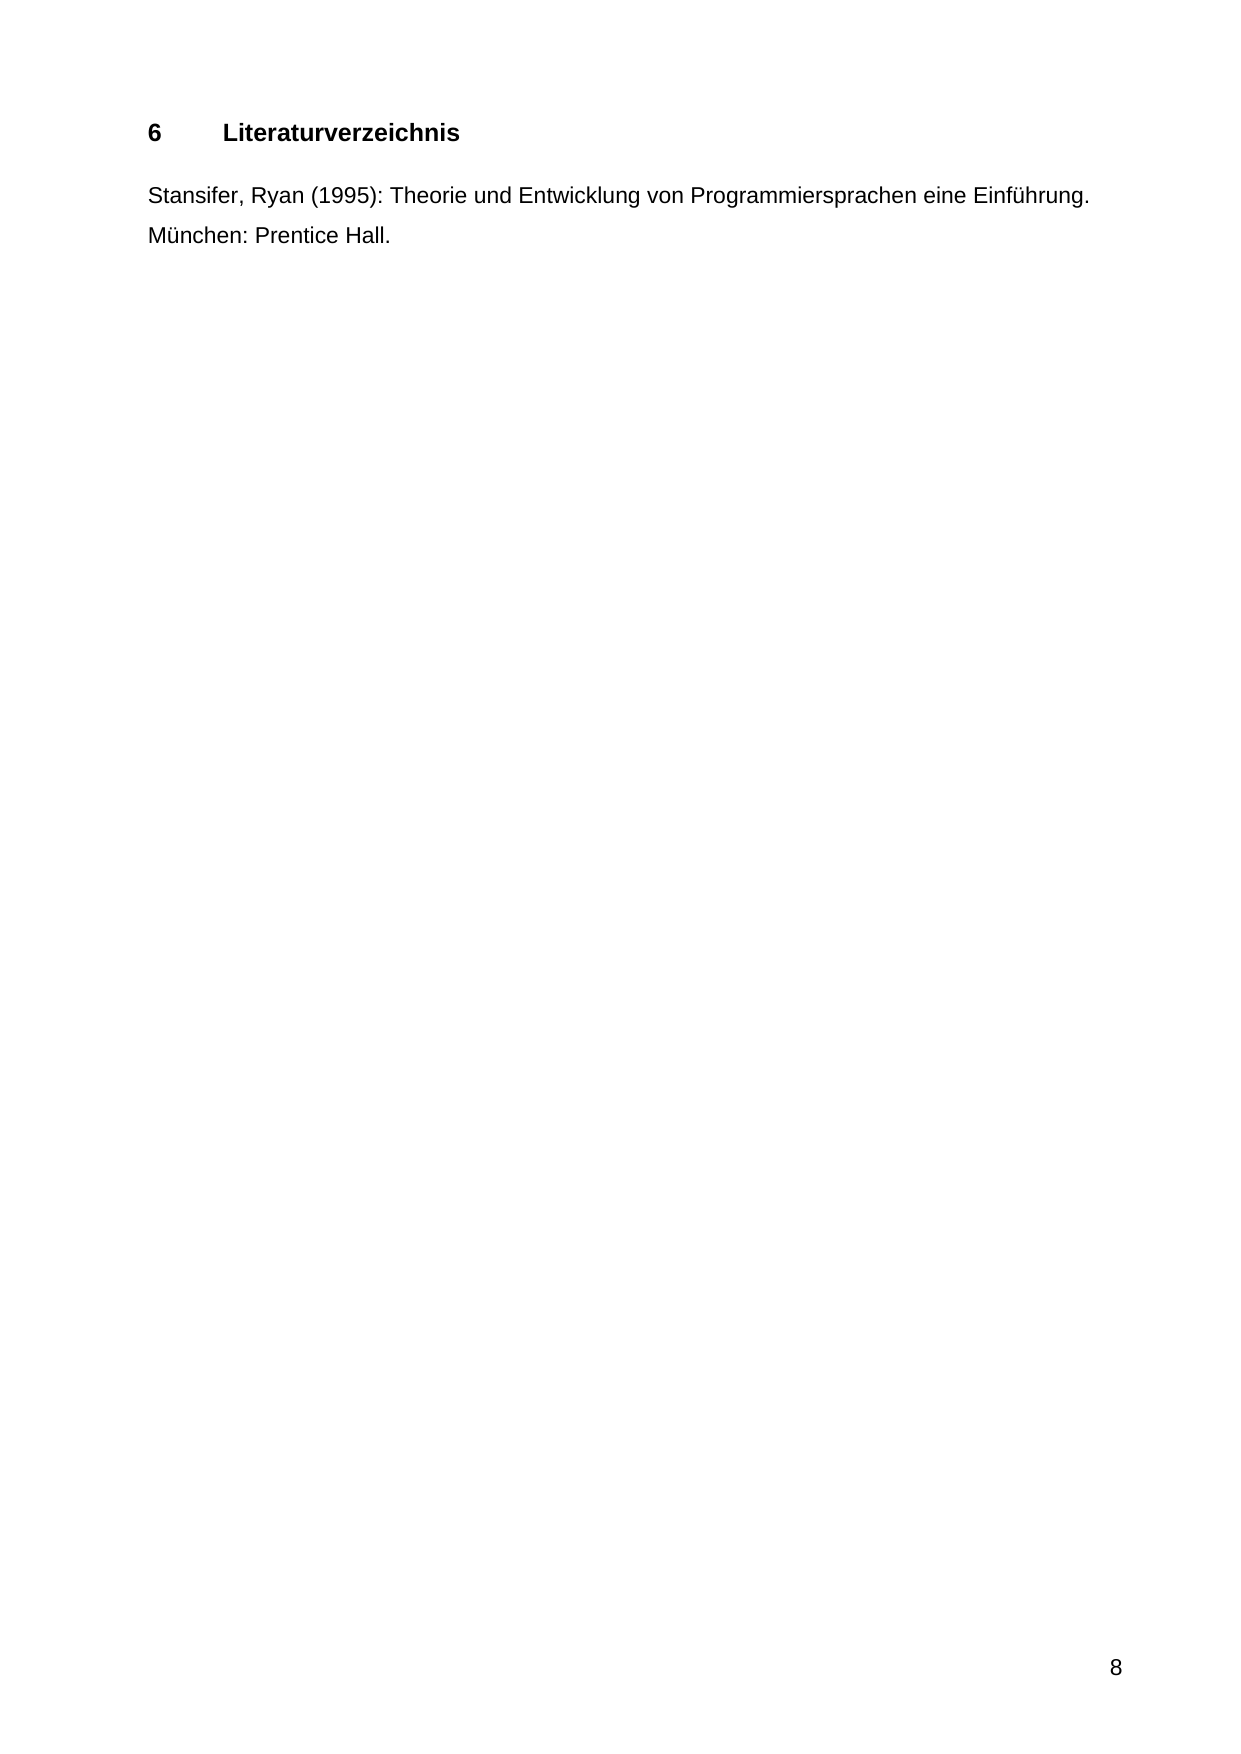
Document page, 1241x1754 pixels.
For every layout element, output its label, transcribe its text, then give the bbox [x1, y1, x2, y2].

text 6 Literaturverzeichnis [148, 118, 1122, 147]
text Stansifer, Ryan (1995): Theorie und Entwicklung von Programmiersprachen eine Einführung. München: Prentice Hall. [148, 182, 1122, 248]
